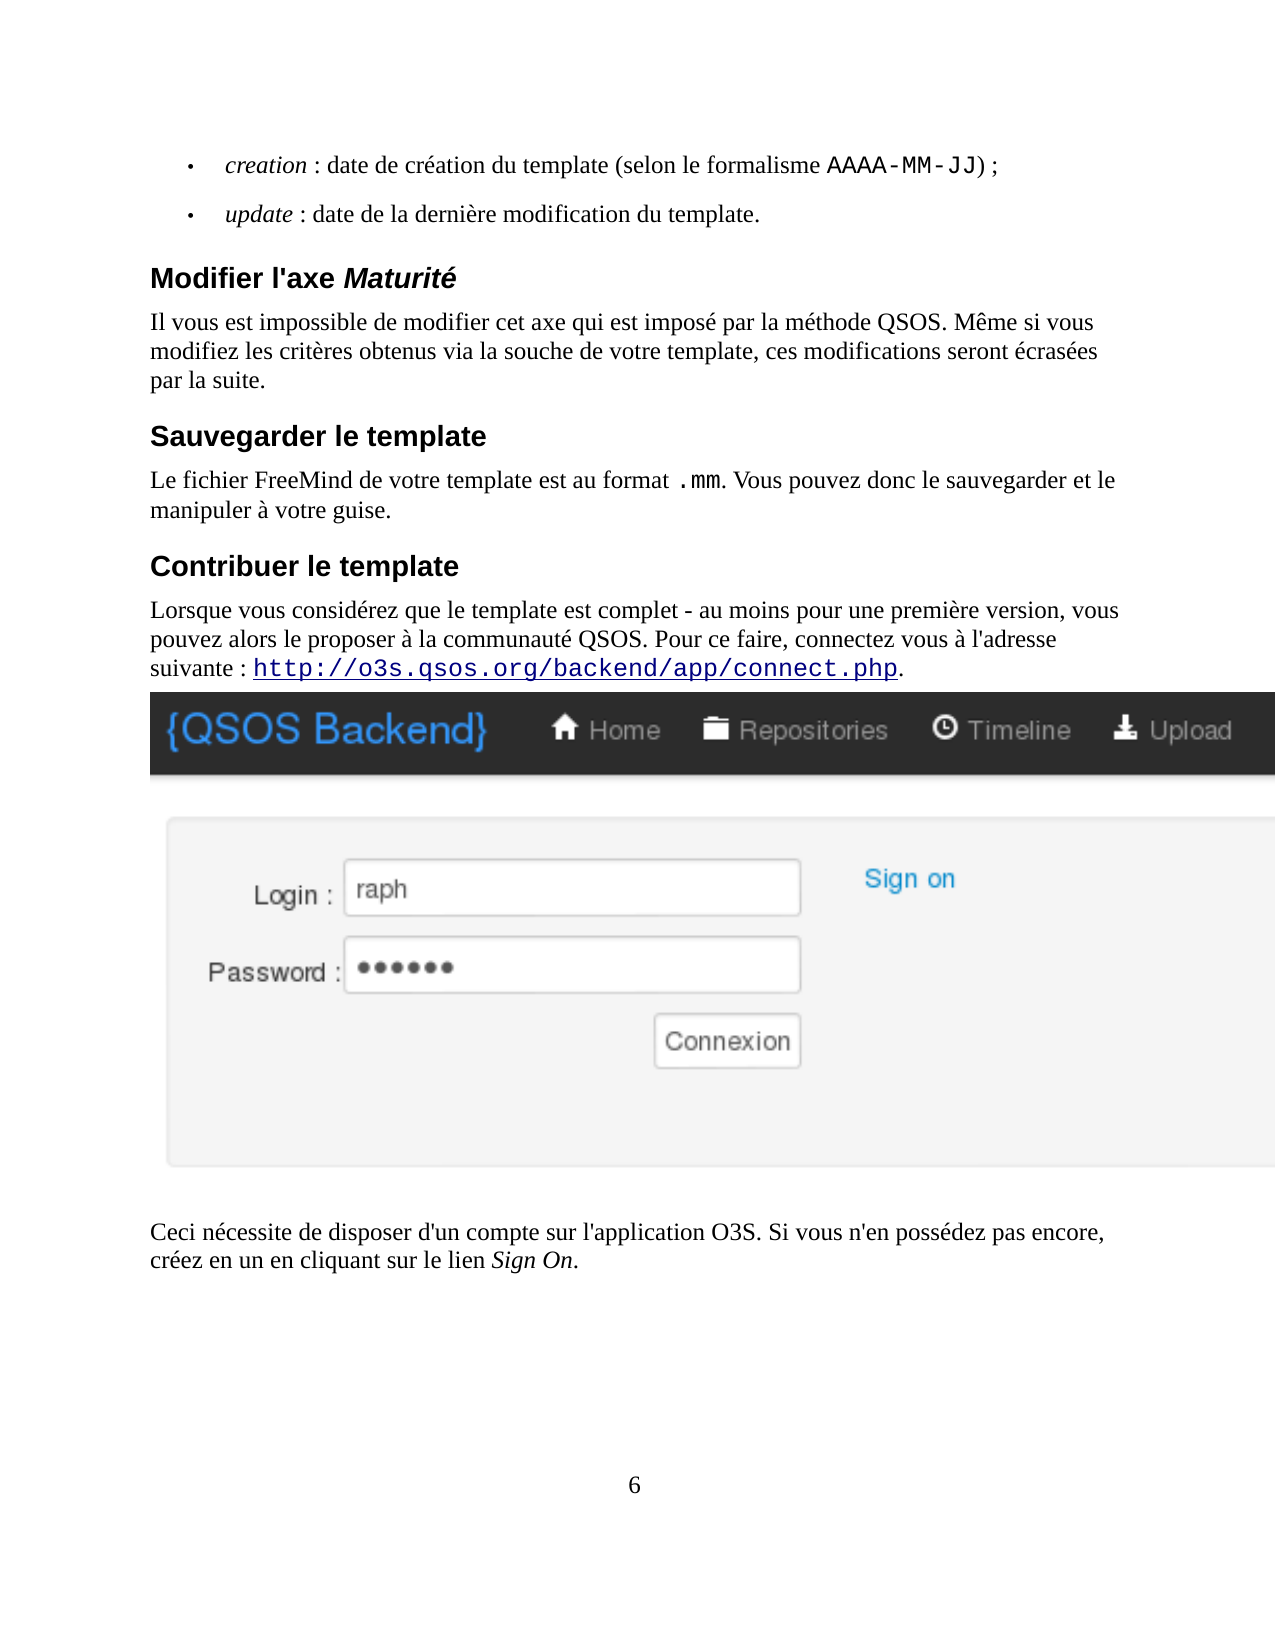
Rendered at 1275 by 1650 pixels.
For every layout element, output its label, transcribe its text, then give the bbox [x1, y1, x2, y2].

subtitle Contribuer le template [150, 549, 1125, 583]
list update : date de la dernière modification du template. [187, 199, 1125, 227]
text Lorsque vous considérez que le template est complet - au moins pour une première version, vous pouvez alors le proposer à la communauté QSOS. Pour ce faire, connectez vous à l'adresse suivante : http://o3s.qsos.org/backend/app/connect.php. [150, 595, 1125, 684]
text Il vous est impossible de modifier cet axe qui est imposé par la méthode QSOS. Même si vous modifiez les critères obtenus via la souche de votre template, ces modifications seront écrasées par la suite. [150, 307, 1125, 394]
text Le fichier FreeMind de votre template est au format .mm. Vous pouvez donc le sauvegarder et le manipuler à votre guise. [150, 465, 1125, 524]
list creation : date de création du template (selon le formalisme AAAA-MM-JJ) ; [187, 150, 1125, 181]
subtitle Modifier l'axe Maturité [150, 261, 1125, 295]
subtitle Sauvegarder le template [150, 419, 1125, 452]
picture [150, 692, 1275, 1199]
text Ceci nécessite de disposer d'un compte sur l'application O3S. Si vous n'en possédez pas encore, créez en un en cliquant sur le lien Sign On. [150, 1217, 1125, 1274]
